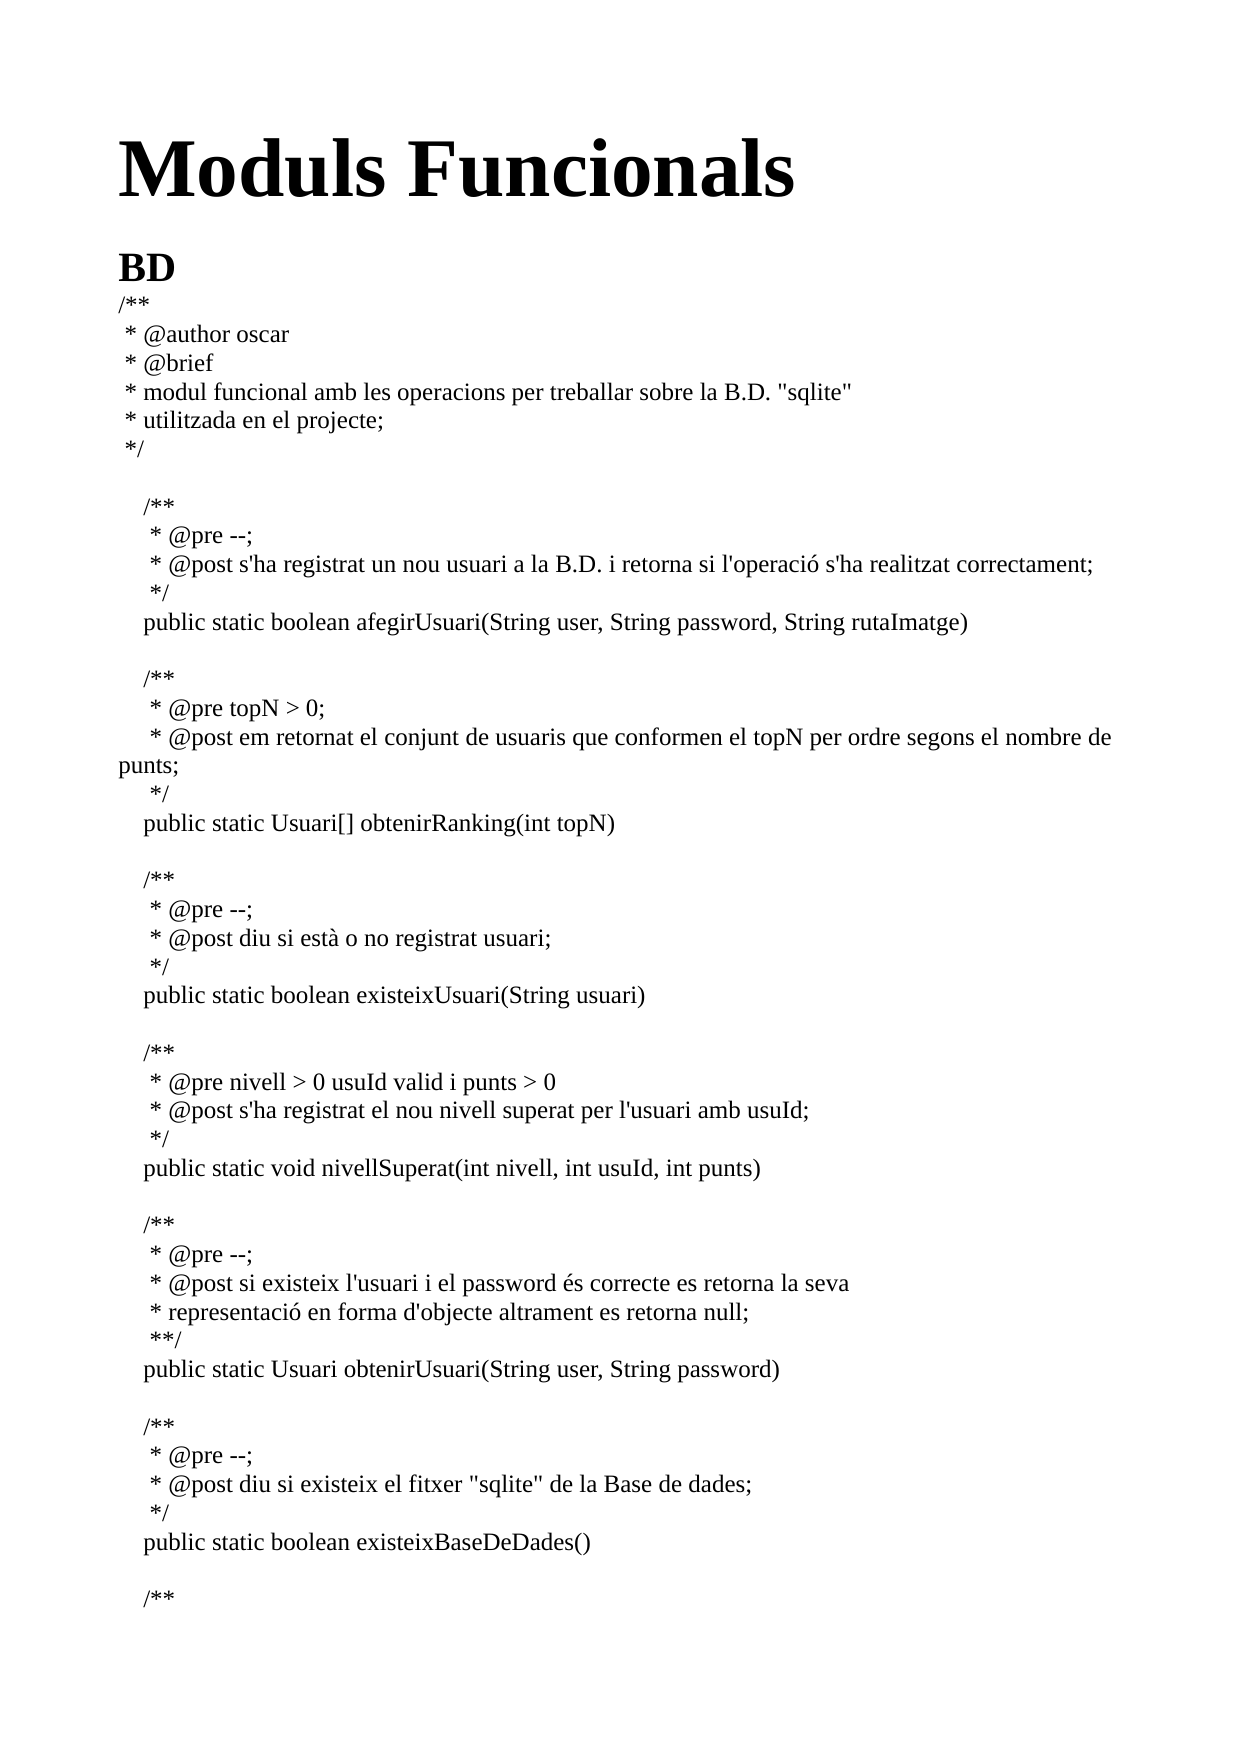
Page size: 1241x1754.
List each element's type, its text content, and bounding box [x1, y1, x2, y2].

text BD [118, 243, 1122, 291]
text * @post s'ha registrat el nou nivell superat per l'usuari amb usuId; [118, 1096, 1122, 1124]
text public static Usuari[] obtenirRanking(int topN) [118, 808, 1122, 837]
text */ [118, 779, 1122, 808]
text * @author oscar [118, 319, 1122, 348]
text * @pre --; [118, 894, 1122, 923]
text /** [118, 1412, 1122, 1441]
text public static void nivellSuperat(int nivell, int usuId, int punts) [118, 1153, 1122, 1182]
text * @pre nivell > 0 usuId valid i punts > 0 [118, 1067, 1122, 1096]
text */ [118, 1498, 1122, 1527]
text public static boolean existeixBaseDeDades() [118, 1527, 1122, 1556]
text /** [118, 291, 1122, 319]
text * modul funcional amb les operacions per treballar sobre la B.D. "sqlite" [118, 377, 1122, 406]
text * @post si existeix l'usuari i el password és correcte es retorna la seva [118, 1268, 1122, 1297]
text Moduls Funcionals [118, 118, 1122, 214]
text public static boolean afegirUsuari(String user, String password, String rutaImatge) [118, 607, 1122, 636]
text * @pre --; [118, 1441, 1122, 1469]
text /** [118, 664, 1122, 693]
text * @brief [118, 348, 1122, 377]
text * @pre --; [118, 1239, 1122, 1268]
text */ [118, 434, 1122, 463]
text * @post s'ha registrat un nou usuari a la B.D. i retorna si l'operació s'ha realitzat correctament; [118, 549, 1122, 578]
text */ [118, 578, 1122, 607]
text * representació en forma d'objecte altrament es retorna null; [118, 1297, 1122, 1326]
text * @post em retornat el conjunt de usuaris que conformen el topN per ordre segons el nombre de punts; [118, 722, 1122, 779]
text * utilitzada en el projecte; [118, 406, 1122, 434]
text **/ [118, 1326, 1122, 1354]
text /** [118, 866, 1122, 894]
text */ [118, 1124, 1122, 1153]
text */ [118, 952, 1122, 981]
text public static boolean existeixUsuari(String usuari) [118, 981, 1122, 1009]
text /** [118, 1584, 1122, 1613]
text public static Usuari obtenirUsuari(String user, String password) [118, 1354, 1122, 1383]
text * @pre --; [118, 521, 1122, 549]
text /** [118, 1038, 1122, 1067]
text * @post diu si està o no registrat usuari; [118, 923, 1122, 952]
text /** [118, 1211, 1122, 1239]
text /** [118, 492, 1122, 521]
text * @post diu si existeix el fitxer "sqlite" de la Base de dades; [118, 1469, 1122, 1498]
text * @pre topN > 0; [118, 693, 1122, 722]
